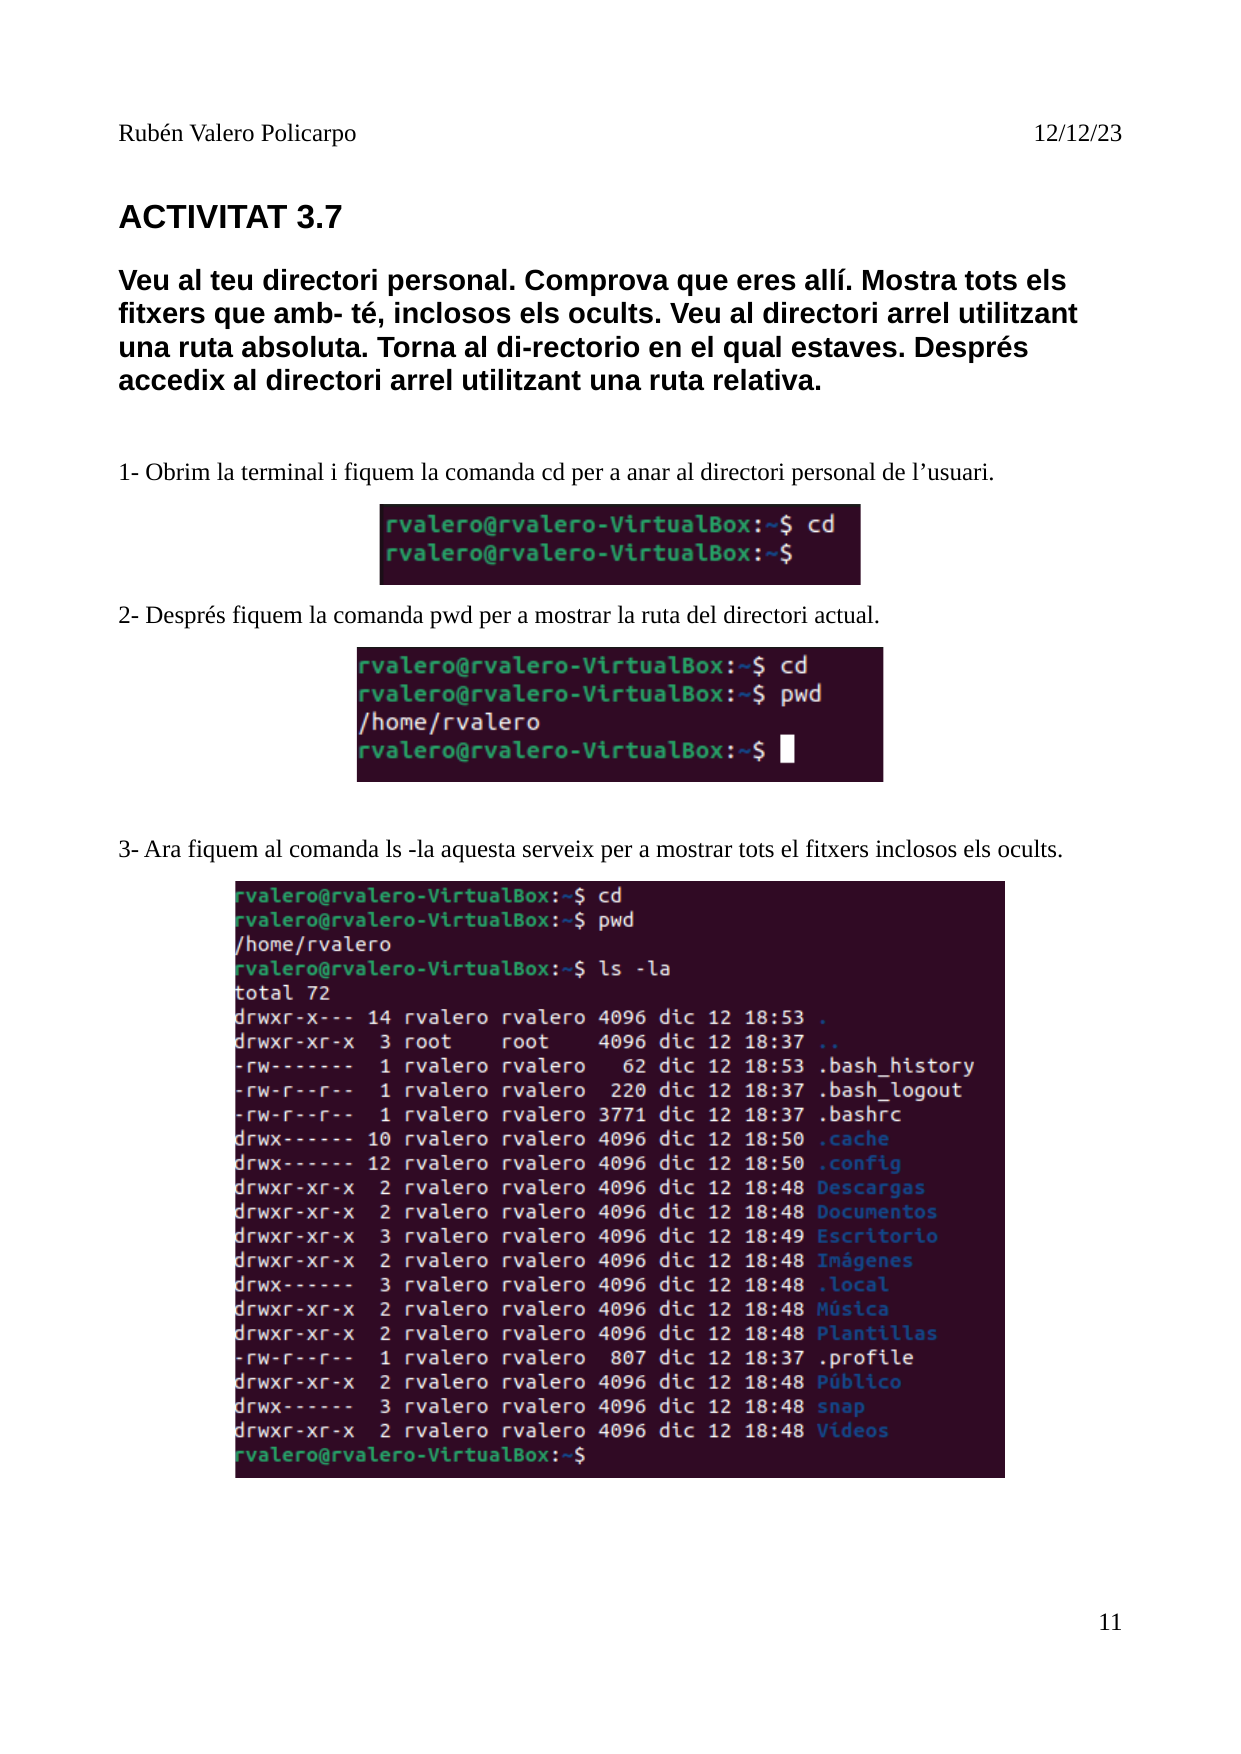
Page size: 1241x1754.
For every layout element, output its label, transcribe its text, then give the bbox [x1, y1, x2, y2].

subtitle Veu al teu directori personal. Comprova que eres allí. Mostra tots els fitxers que amb- té, inclosos els ocults. Veu al directori arrel utilitzant una ruta absoluta. Torna al di-rectorio en el qual estaves. Després accedix al directori arrel utilitzant una ruta relativa. [118, 263, 1122, 397]
picture [356, 647, 884, 782]
text 3- Ara fiquem al comanda ls -la aquesta serveix per a mostrar tots el fitxers inclosos els ocults. [118, 834, 1122, 862]
picture [379, 504, 861, 585]
text 2- Després fiquem la comanda pwd per a mostrar la ruta del directori actual. [118, 600, 1122, 628]
text 1- Obrim la terminal i fiquem la comanda cd per a anar al directori personal de l’usuari. [118, 457, 1122, 486]
subtitle ACTIVITAT 3.7 [118, 197, 1122, 236]
picture [235, 881, 1005, 1478]
